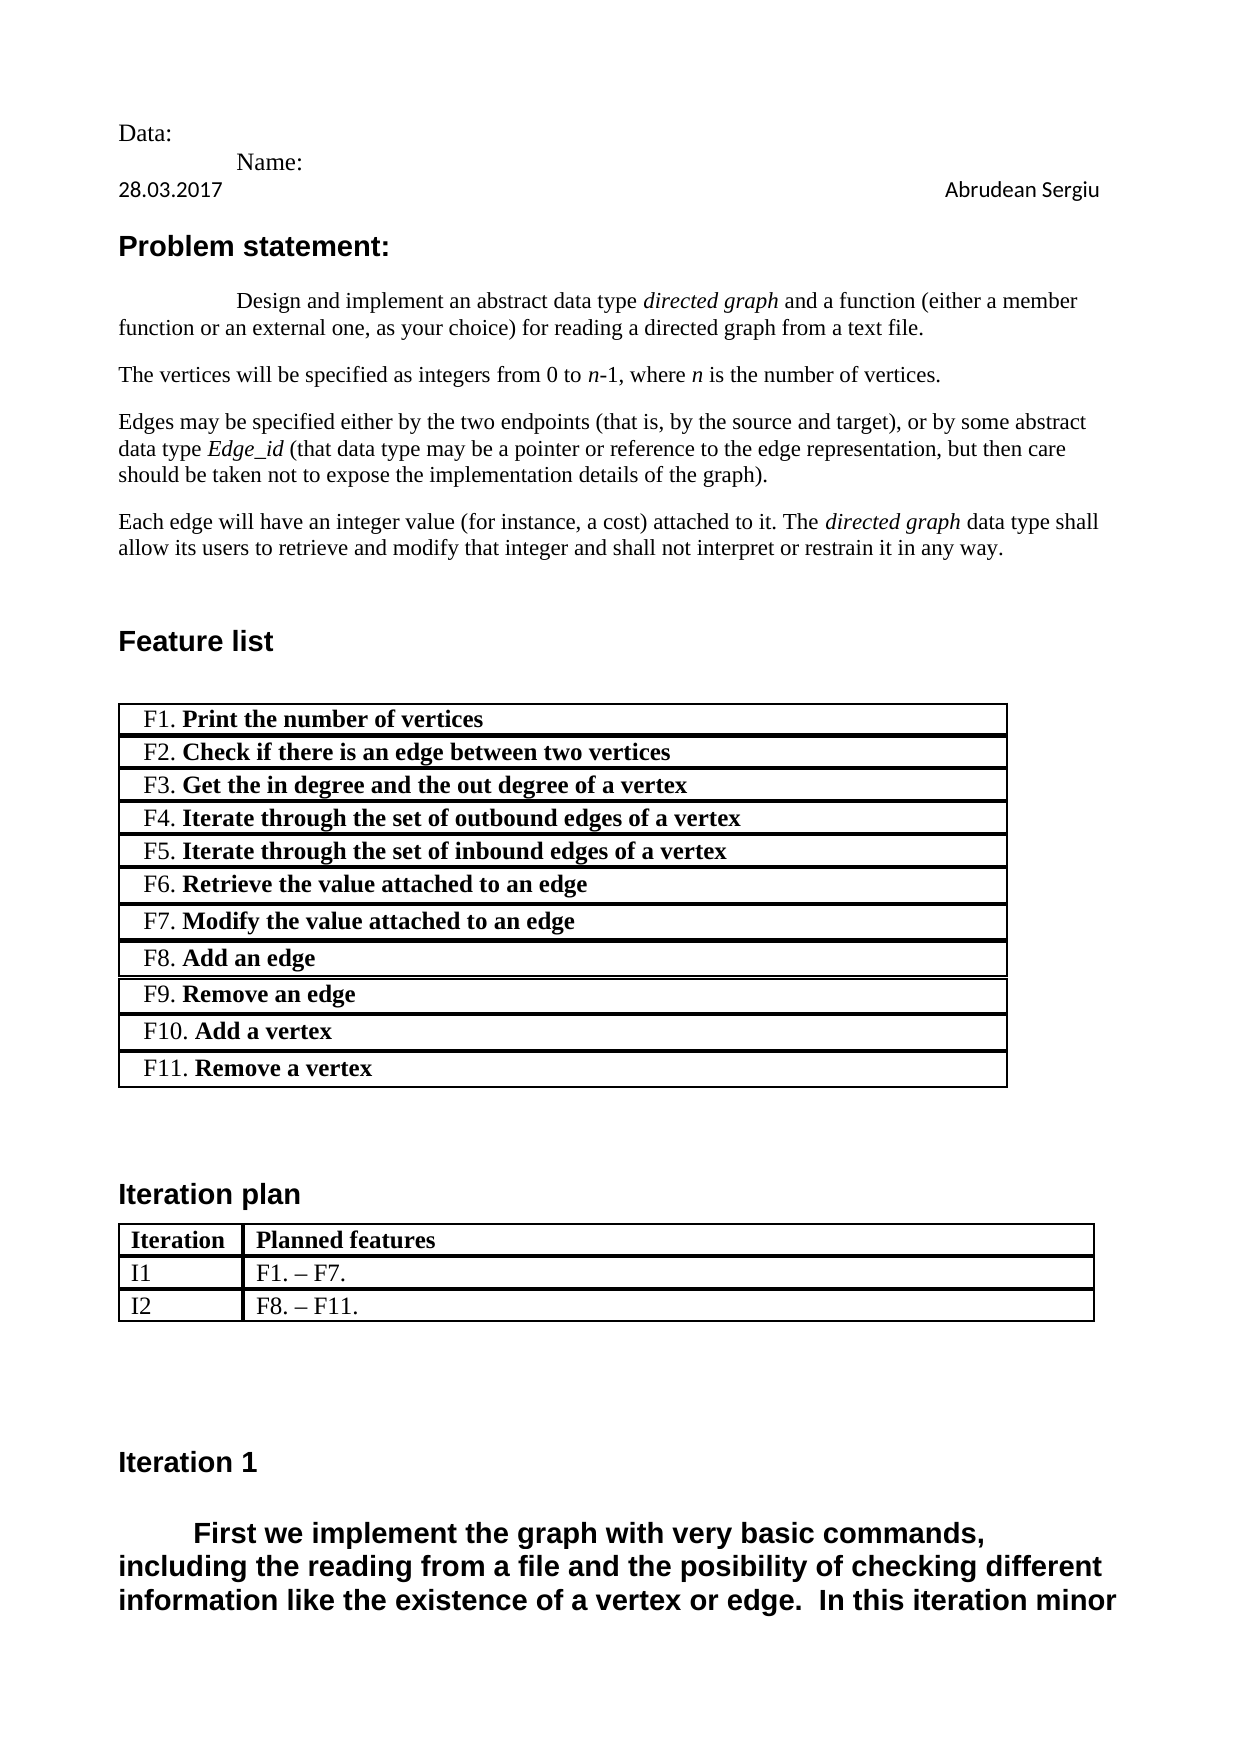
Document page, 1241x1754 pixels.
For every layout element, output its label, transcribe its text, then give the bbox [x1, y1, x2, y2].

table_cell F2. Check if there is an edge between two vertices [120, 738, 1006, 766]
text First we implement the graph with very basic commands, including the reading from a file and the posibility of checking different information like the existence of a vertex or edge. In this iteration minor [118, 1516, 1122, 1616]
text Problem statement: [118, 229, 1122, 262]
text Iteration 1 [118, 1444, 1122, 1478]
text Edges may be specified either by the two endpoints (that is, by the source and target), or by some abstract data type Edge_id (that data type may be a pointer or reference to the edge representation, but then care should be taken not to expose the implementation details of the graph). [118, 408, 1122, 487]
table_cell F5. Iterate through the set of inbound edges of a vertex [120, 836, 1006, 865]
table_cell F11. Remove a vertex [120, 1053, 1006, 1086]
table_header F1. Print the number of vertices [120, 705, 1006, 733]
text Each edge will have an integer value (for instance, a cost) attached to it. The directed graph data type shall allow its users to retrieve and modify that integer and shall not interpret or restrain it in any way. [118, 508, 1122, 561]
text 28.03.2017 Abrudean Sergiu [118, 176, 1122, 204]
table_cell F4. Iterate through the set of outbound edges of a vertex [120, 803, 1006, 832]
table_header Planned features [245, 1225, 1093, 1254]
text Data: Name: [118, 118, 1122, 176]
table_cell F10. Add a vertex [120, 1016, 1006, 1049]
table_cell I2 [120, 1291, 241, 1320]
text Feature list [118, 624, 1122, 658]
table_cell F8. Add an edge [120, 943, 1006, 975]
text Iteration plan [118, 1177, 1122, 1211]
table_cell F7. Modify the value attached to an edge [120, 906, 1006, 938]
table_cell F8. – F11. [245, 1291, 1093, 1320]
table_header Iteration [120, 1225, 241, 1254]
table_cell F9. Remove an edge [120, 980, 1006, 1012]
table_cell F6. Retrieve the value attached to an edge [120, 869, 1006, 902]
table_cell F1. – F7. [245, 1258, 1093, 1287]
table_cell I1 [120, 1258, 241, 1287]
text The vertices will be specified as integers from 0 to n-1, where n is the number of vertices. [118, 361, 1122, 387]
table_cell F3. Get the in degree and the out degree of a vertex [120, 770, 1006, 799]
text Design and implement an abstract data type directed graph and a function (either a member function or an external one, as your choice) for reading a directed graph from a text file. [118, 285, 1122, 340]
